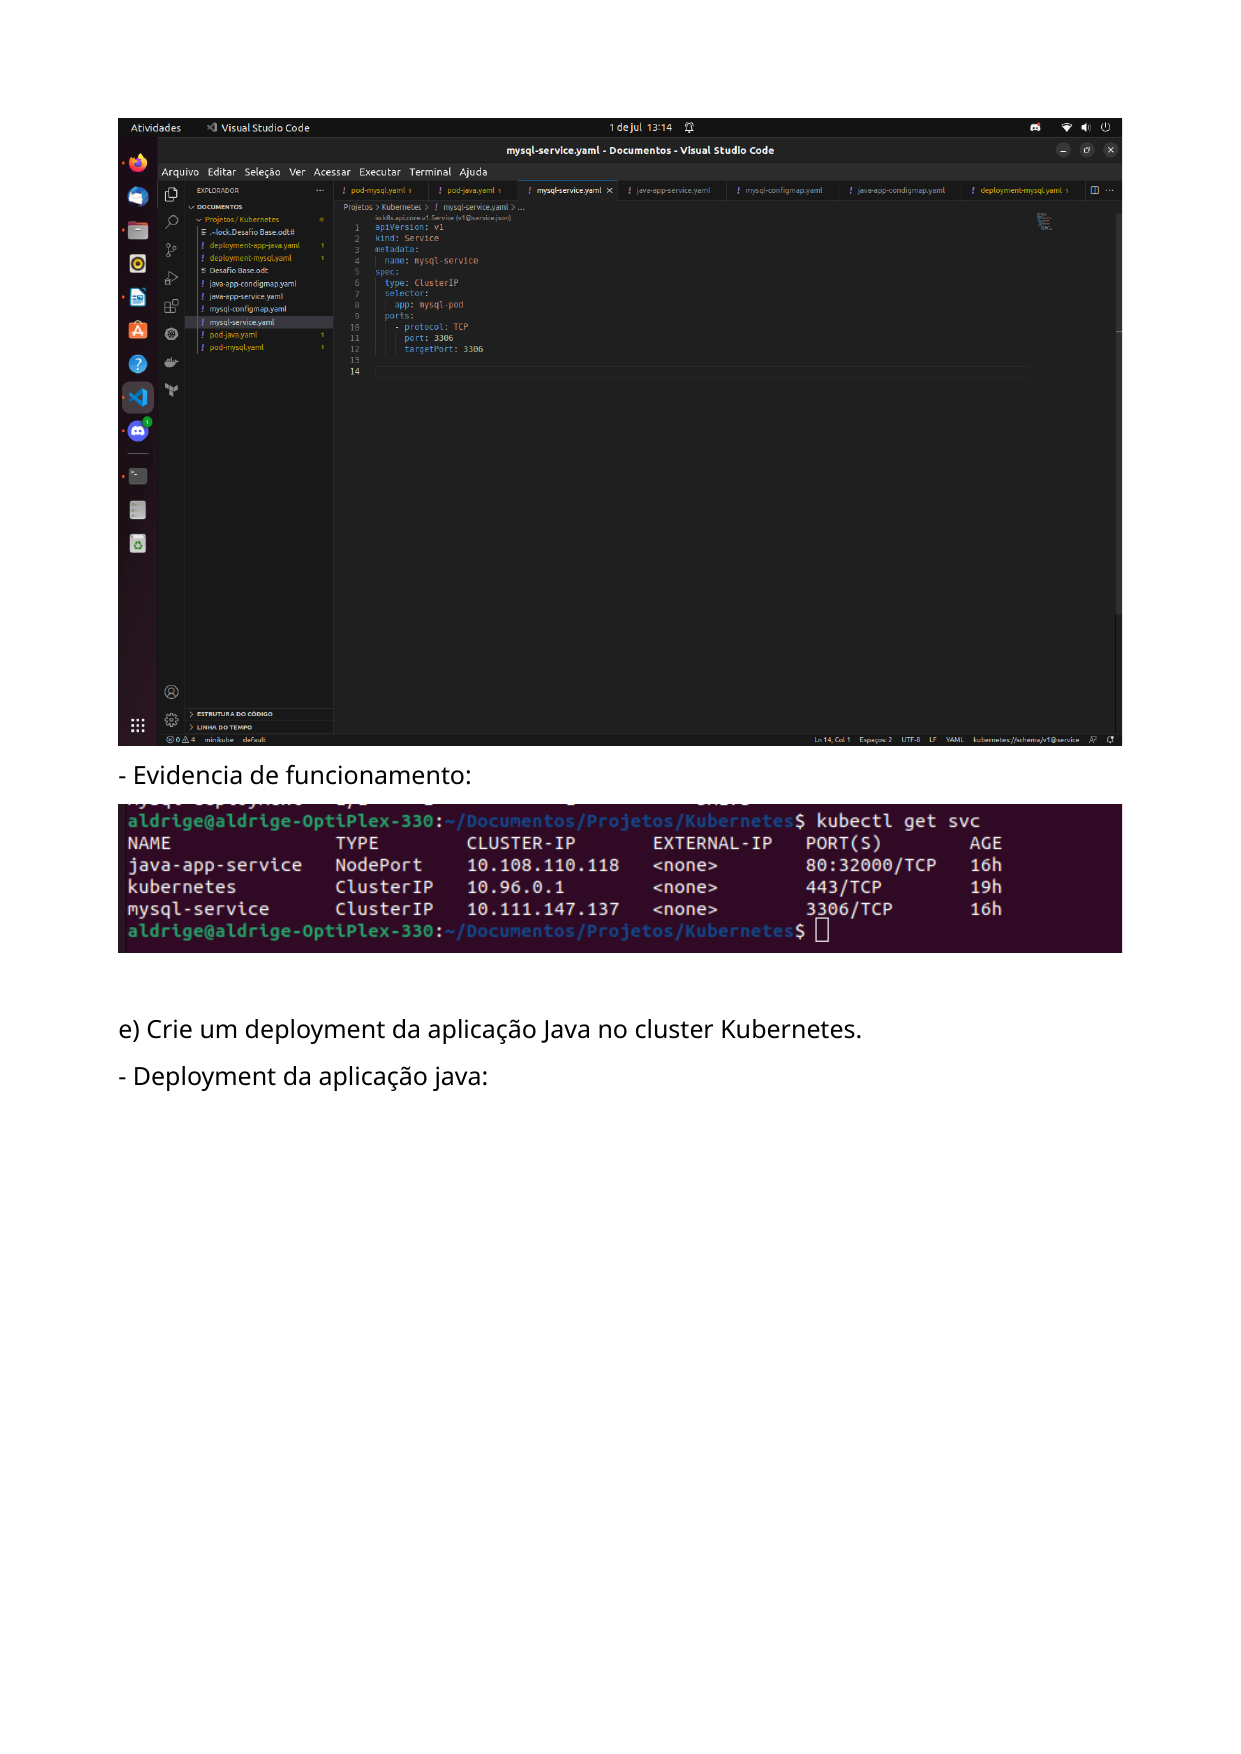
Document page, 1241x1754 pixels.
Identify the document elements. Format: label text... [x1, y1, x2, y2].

text - Evidencia de funcionamento: [118, 746, 1122, 792]
picture [118, 118, 1123, 746]
picture [118, 804, 1123, 953]
list - Deployment da aplicação java: [118, 1058, 1122, 1092]
list e) Crie um deployment da aplicação Java no cluster Kubernetes. [118, 1012, 1122, 1046]
